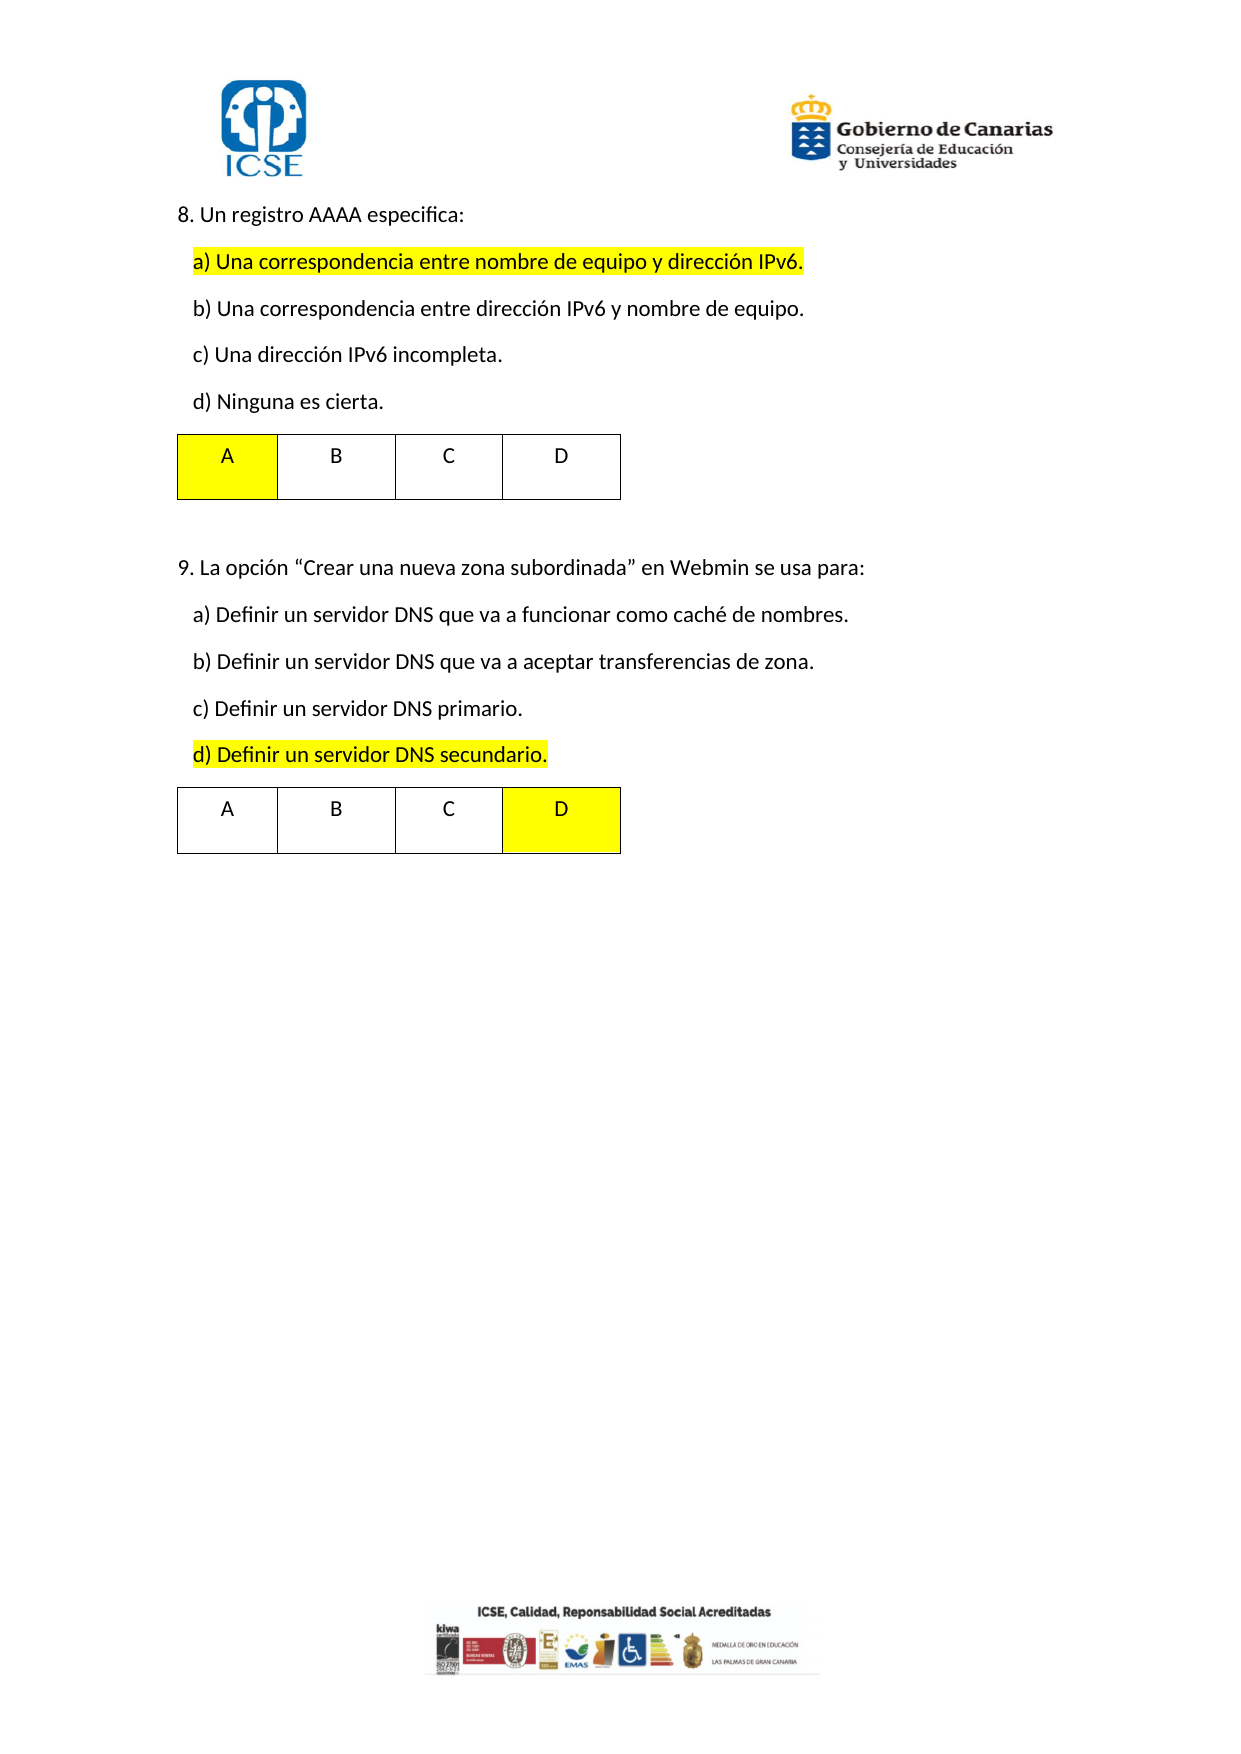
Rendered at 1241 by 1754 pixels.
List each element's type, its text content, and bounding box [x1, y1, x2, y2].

table_header A [178, 788, 277, 852]
text 9. La opción “Crear una nueva zona subordinada” en Webmin se usa para: [177, 553, 1063, 581]
table_header B [278, 788, 395, 852]
table_header D [503, 788, 620, 852]
text b) Una correspondencia entre dirección IPv6 y nombre de equipo. [177, 294, 1063, 322]
table_header A [178, 435, 277, 499]
text a) Definir un servidor DNS que va a funcionar como caché de nombres. [177, 600, 1063, 628]
text c) Una dirección IPv6 incompleta. [177, 341, 1063, 368]
text b) Definir un servidor DNS que va a aceptar transferencias de zona. [177, 647, 1063, 675]
table_header C [396, 788, 502, 852]
table_header C [396, 435, 502, 499]
text a) Una correspondencia entre nombre de equipo y dirección IPv6. [177, 247, 1063, 275]
text d) Definir un servidor DNS secundario. [177, 740, 1063, 768]
picture [420, 1598, 820, 1681]
table_header B [278, 435, 395, 499]
picture [177, 73, 1085, 201]
text c) Definir un servidor DNS primario. [177, 694, 1063, 722]
text d) Ninguna es cierta. [177, 387, 1063, 415]
table_header D [503, 435, 620, 499]
text 8. Un registro AAAA especifica: [177, 200, 1063, 228]
